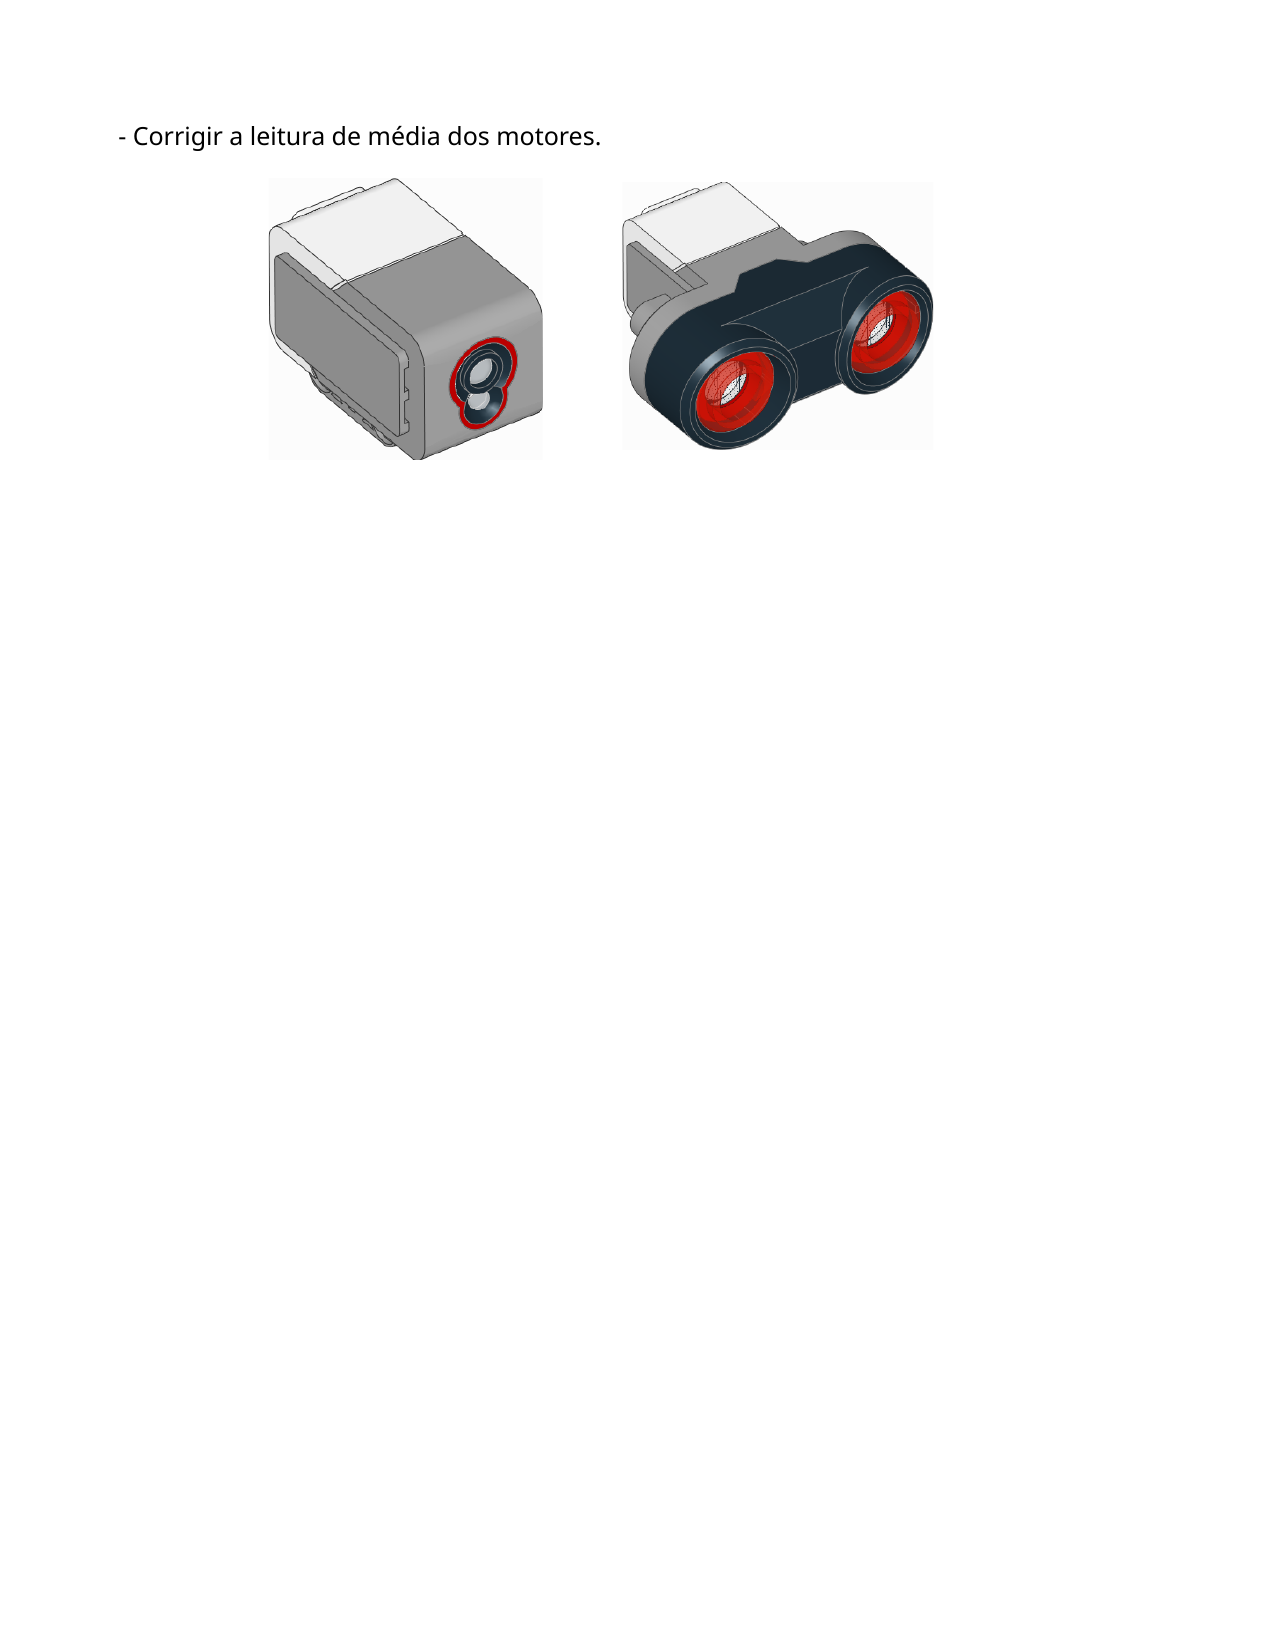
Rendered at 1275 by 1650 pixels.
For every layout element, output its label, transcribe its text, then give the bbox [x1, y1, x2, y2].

picture [622, 182, 934, 450]
picture [268, 178, 543, 460]
text - Corrigir a leitura de média dos motores. [118, 118, 1157, 152]
